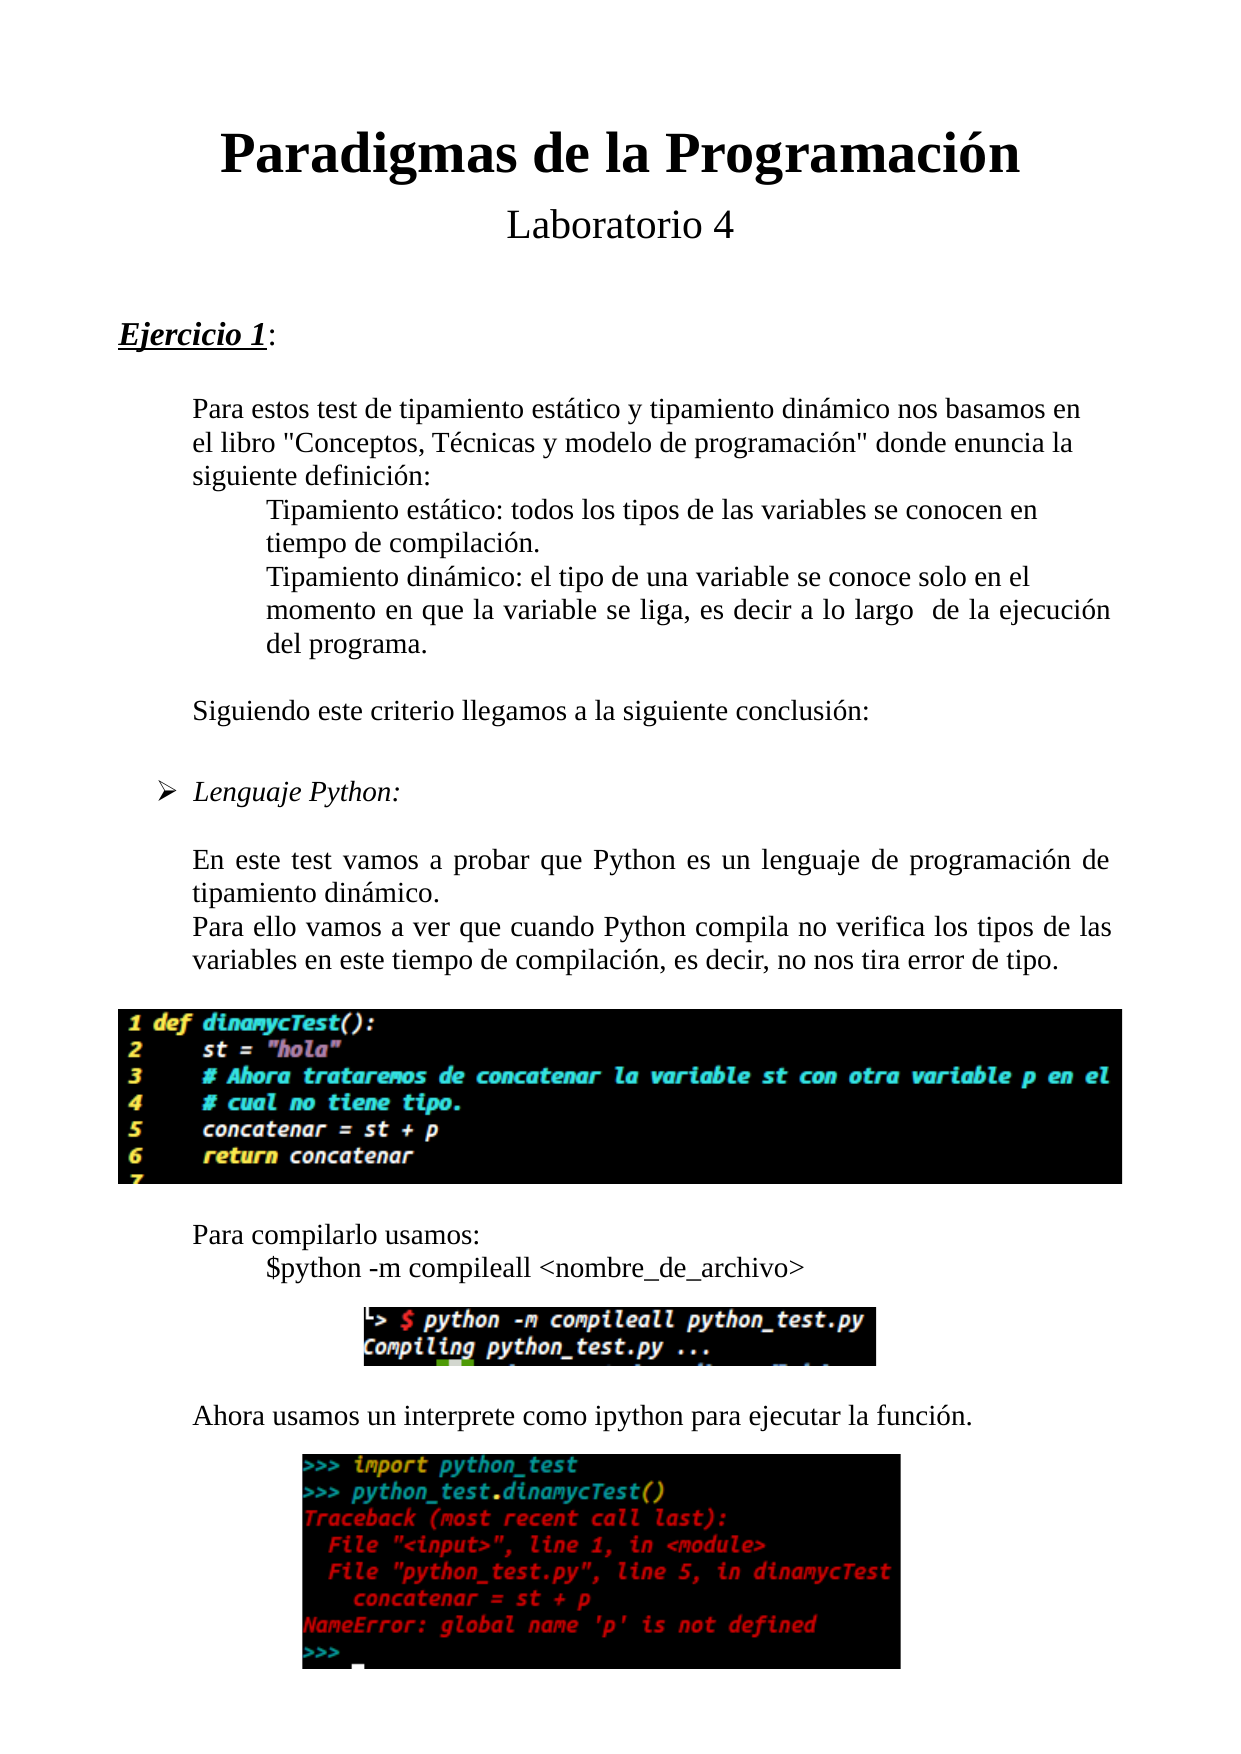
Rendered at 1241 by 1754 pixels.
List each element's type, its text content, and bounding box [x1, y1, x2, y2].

text el libro "Conceptos, Técnicas y modelo de programación" donde enuncia la [118, 425, 1122, 458]
picture [302, 1454, 901, 1669]
text Paradigmas de la Programación [118, 118, 1122, 185]
text Ahora usamos un interprete como ipython para ejecutar la función. [118, 1398, 1122, 1432]
text $python -m compileall <nombre_de_archivo> [118, 1250, 1122, 1284]
text Laboratorio 4 [118, 199, 1122, 247]
text Tipamiento estático: todos los tipos de las variables se conocen en tiempo de compilación. [118, 492, 1122, 559]
text siguiente definición: [118, 458, 1122, 492]
text Tipamiento dinámico: el tipo de una variable se conoce solo en el momento en que la variable se liga, es decir a lo largo de la ejecución del programa. [118, 559, 1122, 659]
text En este test vamos a probar que Python es un lenguaje de programación de tipamiento dinámico. [118, 842, 1122, 909]
text Para estos test de tipamiento estático y tipamiento dinámico nos basamos en [118, 391, 1122, 425]
text Para ello vamos a ver que cuando Python compila no verifica los tipos de las variables en este tiempo de compilación, es decir, no nos tira error de tipo. [118, 909, 1122, 976]
text Para compilarlo usamos: [118, 1217, 1122, 1250]
picture [363, 1307, 877, 1366]
text Ejercicio 1: [118, 314, 1122, 353]
text Siguiendo este criterio llegamos a la siguiente conclusión: [118, 693, 1122, 727]
list Lenguaje Python: [156, 774, 1122, 808]
picture [118, 1009, 1123, 1184]
